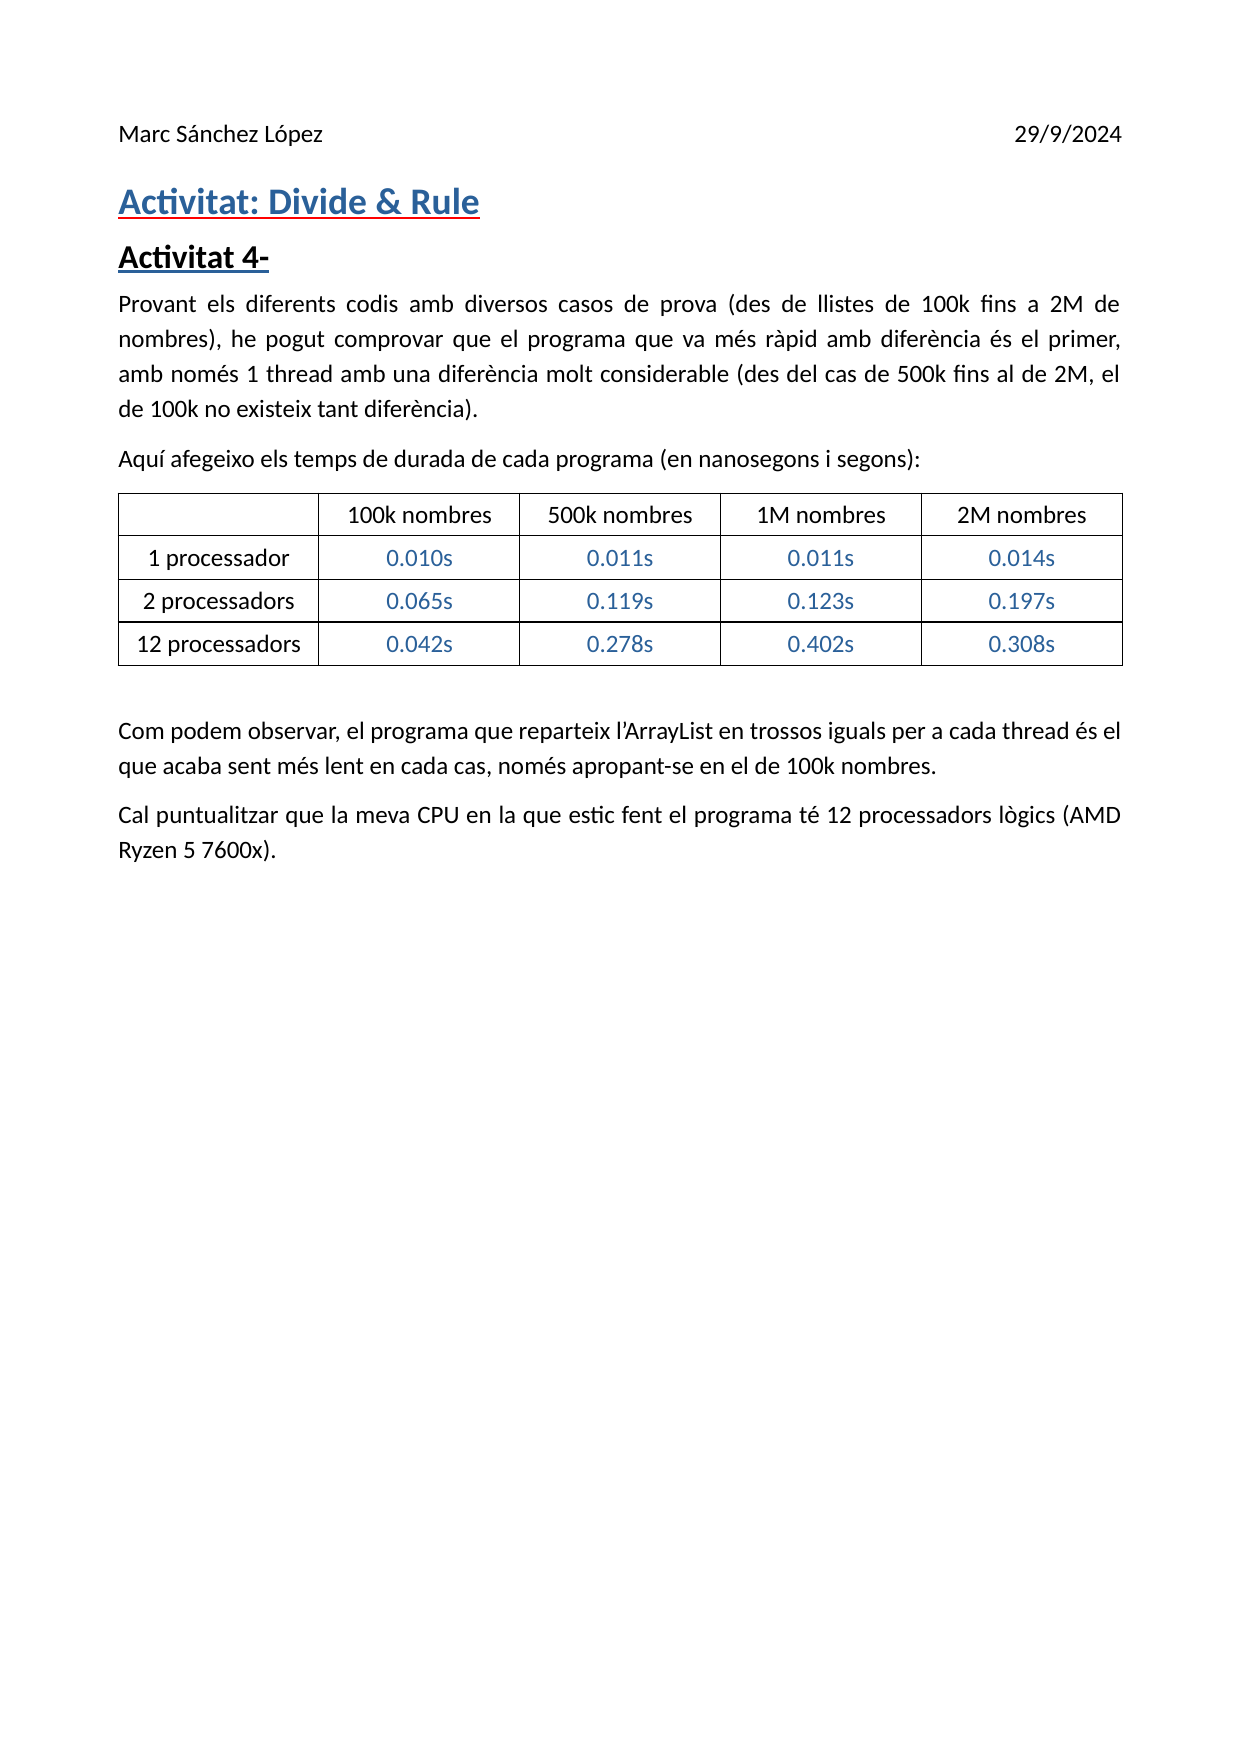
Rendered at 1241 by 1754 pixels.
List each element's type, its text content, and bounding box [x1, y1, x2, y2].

table_cell 0.308s [922, 623, 1122, 664]
table_cell 0.042s [319, 623, 519, 664]
table_cell 0.402s [721, 623, 921, 664]
text Aquí afegeixo els temps de durada de cada programa (en nanosegons i segons): [118, 443, 1122, 473]
text Cal puntualitzar que la meva CPU en la que estic fent el programa té 12 processadors lògics (AMD Ryzen 5 7600x). [118, 800, 1122, 865]
table_header [119, 494, 318, 535]
table_cell 0.197s [922, 580, 1122, 621]
table_header 500k nombres [520, 494, 720, 535]
subtitle Activitat 4- [118, 236, 1122, 276]
table_cell 1 processador [119, 536, 318, 578]
table_header 2M nombres [922, 494, 1122, 535]
table_cell 12 processadors [119, 623, 318, 664]
table_header 1M nombres [721, 494, 921, 535]
subtitle Activitat: Divide & Rule [118, 178, 1122, 224]
table_cell 0.011s [520, 536, 720, 578]
table_cell 0.014s [922, 536, 1122, 578]
table_cell 2 processadors [119, 580, 318, 621]
table_cell 0.119s [520, 580, 720, 621]
table_header 100k nombres [319, 494, 519, 535]
text Provant els diferents codis amb diversos casos de prova (des de llistes de 100k fins a 2M de nombres), he pogut comprovar que el programa que va més ràpid amb diferència és el primer, amb només 1 thread amb una diferència molt considerable (des del cas de 500k fins al de 2M, el de 100k no existeix tant diferència). [118, 288, 1122, 424]
table_cell 0.010s [319, 536, 519, 578]
table_cell 0.065s [319, 580, 519, 621]
table_cell 0.278s [520, 623, 720, 664]
text Com podem observar, el programa que reparteix l’ArrayList en trossos iguals per a cada thread és el que acaba sent més lent en cada cas, només apropant-se en el de 100k nombres. [118, 715, 1122, 781]
table_cell 0.011s [721, 536, 921, 578]
table_cell 0.123s [721, 580, 921, 621]
